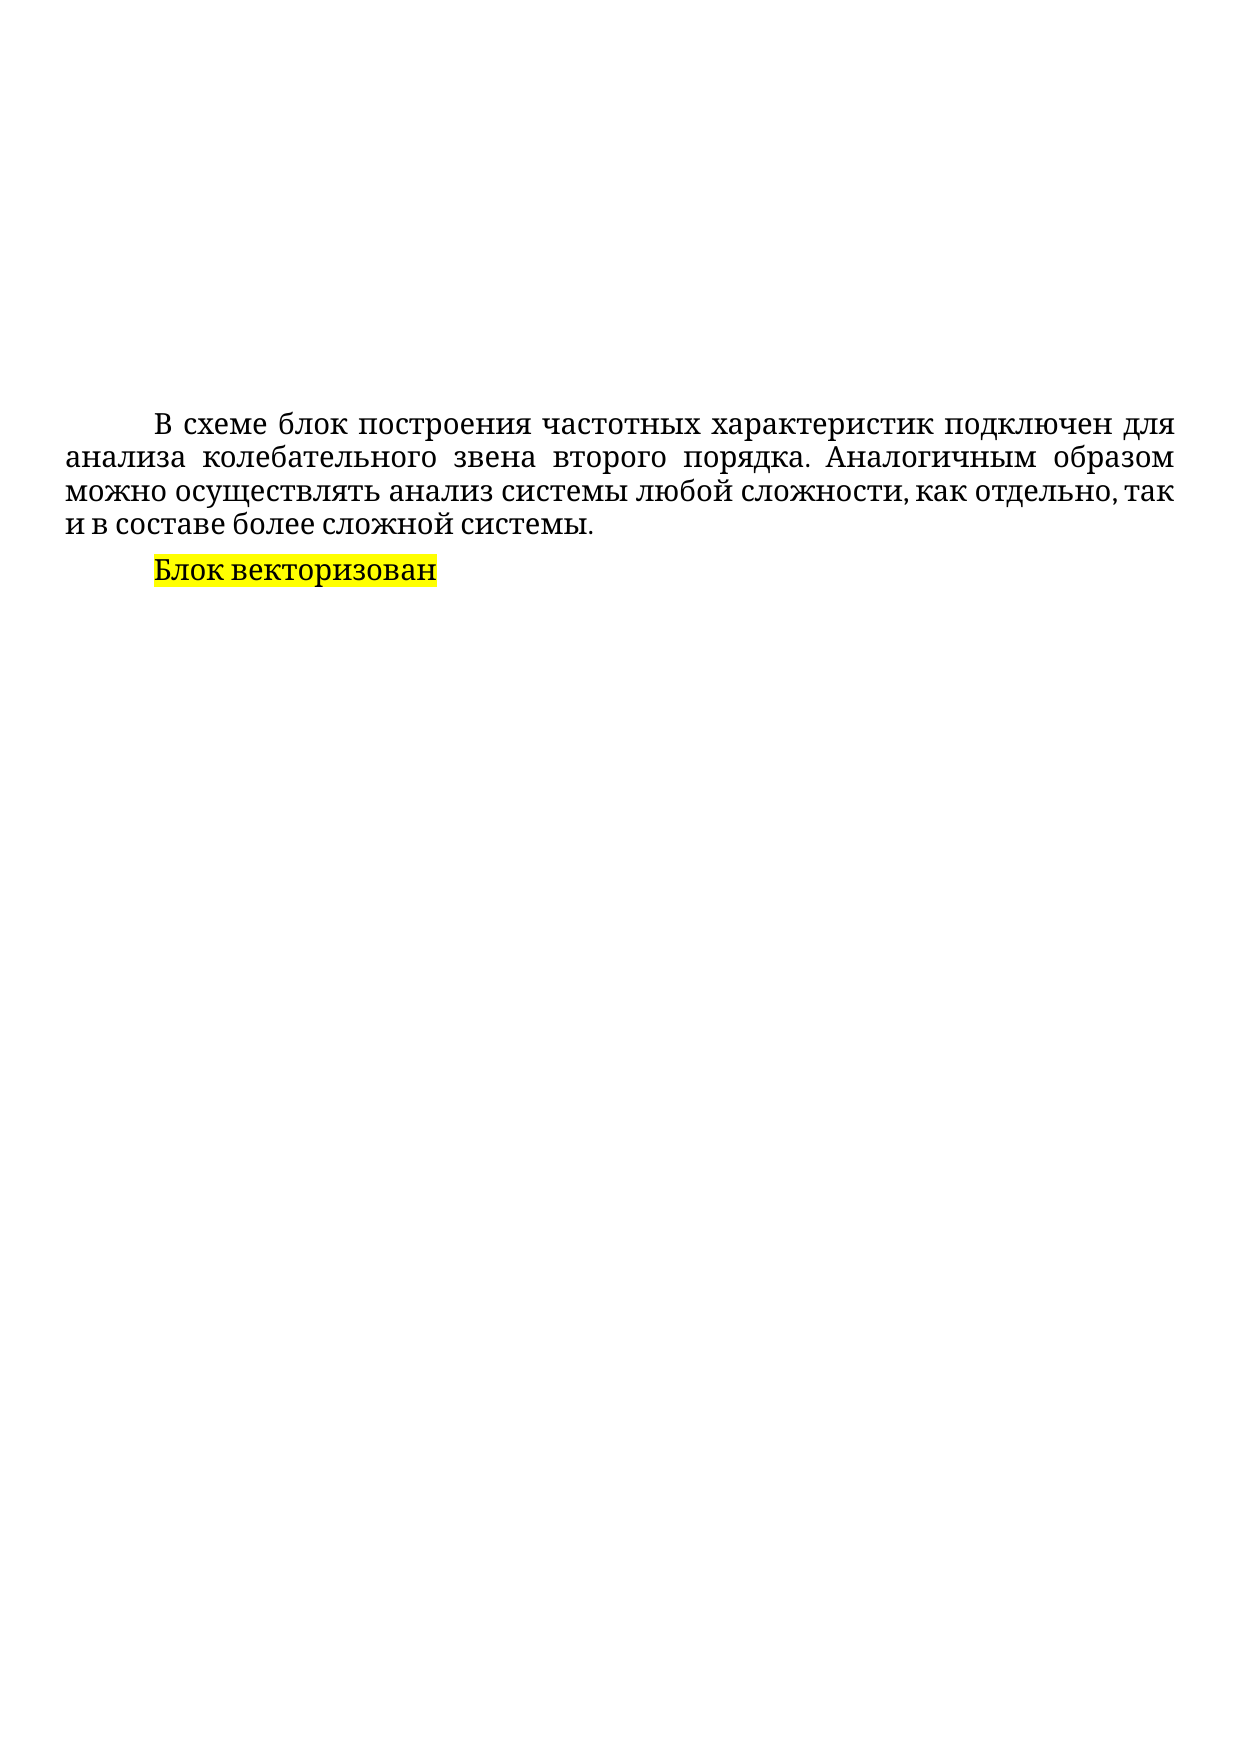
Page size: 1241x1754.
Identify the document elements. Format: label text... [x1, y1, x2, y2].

table_cell В схеме блок построения частотных характеристик подключен для анализа колебательного звена второго порядка. Аналогичным образом можно осуществлять анализ системы любой сложности, как отдельно, так и в составе более сложной системы. Блок векторизован [59, 59, 1181, 605]
